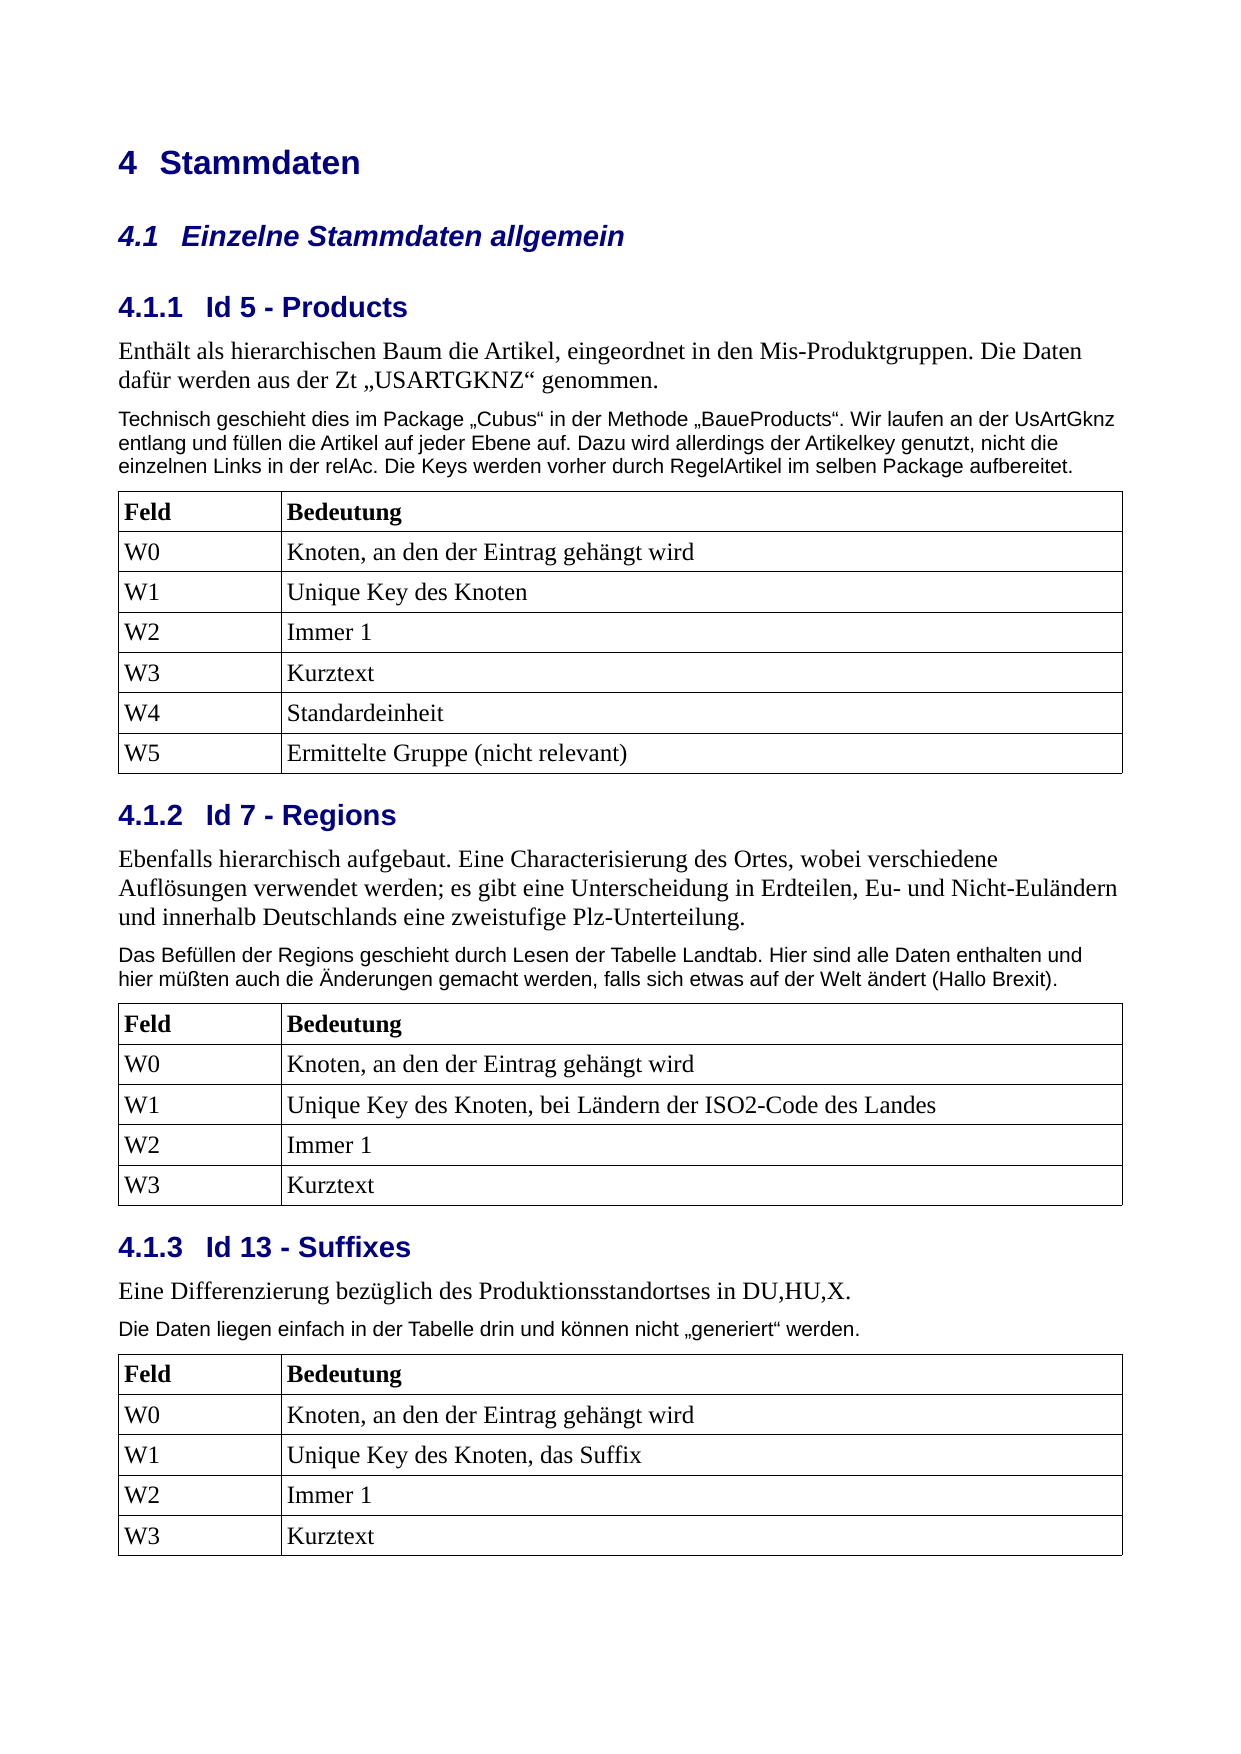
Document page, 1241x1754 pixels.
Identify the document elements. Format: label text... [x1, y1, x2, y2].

table_header Bedeutung [282, 1004, 1122, 1043]
subtitle Id 5 - Products [118, 290, 1122, 324]
text Das Befüllen der Regions geschieht durch Lesen der Tabelle Landtab. Hier sind alle Daten enthalten und hier müßten auch die Änderungen gemacht werden, falls sich etwas auf der Welt ändert (Hallo Brexit). [118, 943, 1122, 991]
table_cell Knoten, an den der Eintrag gehängt wird [282, 532, 1122, 571]
table_cell W0 [119, 1395, 281, 1434]
table_cell Ermittelte Gruppe (nicht relevant) [282, 734, 1122, 773]
table_cell Knoten, an den der Eintrag gehängt wird [282, 1395, 1122, 1434]
table_cell Unique Key des Knoten [282, 572, 1122, 612]
table_header Bedeutung [282, 492, 1122, 531]
subtitle Einzelne Stammdaten allgemein [118, 219, 1122, 253]
table_header Bedeutung [282, 1355, 1122, 1394]
table_cell W4 [119, 693, 281, 733]
table_cell W0 [119, 1045, 281, 1084]
text Technisch geschieht dies im Package „Cubus“ in der Methode „BaueProducts“. Wir laufen an der UsArtGknz entlang und füllen die Artikel auf jeder Ebene auf. Dazu wird allerdings der Artikelkey genutzt, nicht die einzelnen Links in der relAc. Die Keys werden vorher durch RegelArtikel im selben Package aufbereitet. [118, 406, 1122, 478]
text Eine Differenzierung bezüglich des Produktionsstandortses in DU,HU,X. [118, 1276, 1122, 1305]
text Ebenfalls hierarchisch aufgebaut. Eine Characterisierung des Ortes, wobei verschiedene Auflösungen verwendet werden; es gibt eine Unterscheidung in Erdteilen, Eu- und Nicht-Euländern und innerhalb Deutschlands eine zweistufige Plz-Unterteilung. [118, 844, 1122, 930]
table_cell W1 [119, 572, 281, 612]
text Enthält als hierarchischen Baum die Artikel, eingeordnet in den Mis-Produktgruppen. Die Daten dafür werden aus der Zt „USARTGKNZ“ genommen. [118, 336, 1122, 394]
table_cell W2 [119, 613, 281, 652]
table_cell W1 [119, 1435, 281, 1474]
subtitle Id 7 - Regions [118, 798, 1122, 832]
table_cell W1 [119, 1085, 281, 1124]
table_cell Kurztext [282, 1166, 1122, 1205]
subtitle Id 13 - Suffixes [118, 1230, 1122, 1263]
text Die Daten liegen einfach in der Tabelle drin und können nicht „generiert“ werden. [118, 1317, 1122, 1341]
table_cell W5 [119, 734, 281, 773]
table_cell Immer 1 [282, 1476, 1122, 1515]
table_header Feld [119, 1004, 281, 1043]
table_cell W3 [119, 653, 281, 692]
table_cell Immer 1 [282, 613, 1122, 652]
subtitle Stammdaten [118, 143, 1122, 182]
table_cell Kurztext [282, 653, 1122, 692]
table_cell Knoten, an den der Eintrag gehängt wird [282, 1045, 1122, 1084]
table_cell Kurztext [282, 1516, 1122, 1555]
table_cell W2 [119, 1476, 281, 1515]
table_cell Standardeinheit [282, 693, 1122, 733]
table_cell Immer 1 [282, 1125, 1122, 1164]
table_cell Unique Key des Knoten, das Suffix [282, 1435, 1122, 1474]
table_header Feld [119, 492, 281, 531]
table_cell Unique Key des Knoten, bei Ländern der ISO2-Code des Landes [282, 1085, 1122, 1124]
table_cell W0 [119, 532, 281, 571]
table_cell W3 [119, 1166, 281, 1205]
table_cell W2 [119, 1125, 281, 1164]
table_cell W3 [119, 1516, 281, 1555]
table_header Feld [119, 1355, 281, 1394]
